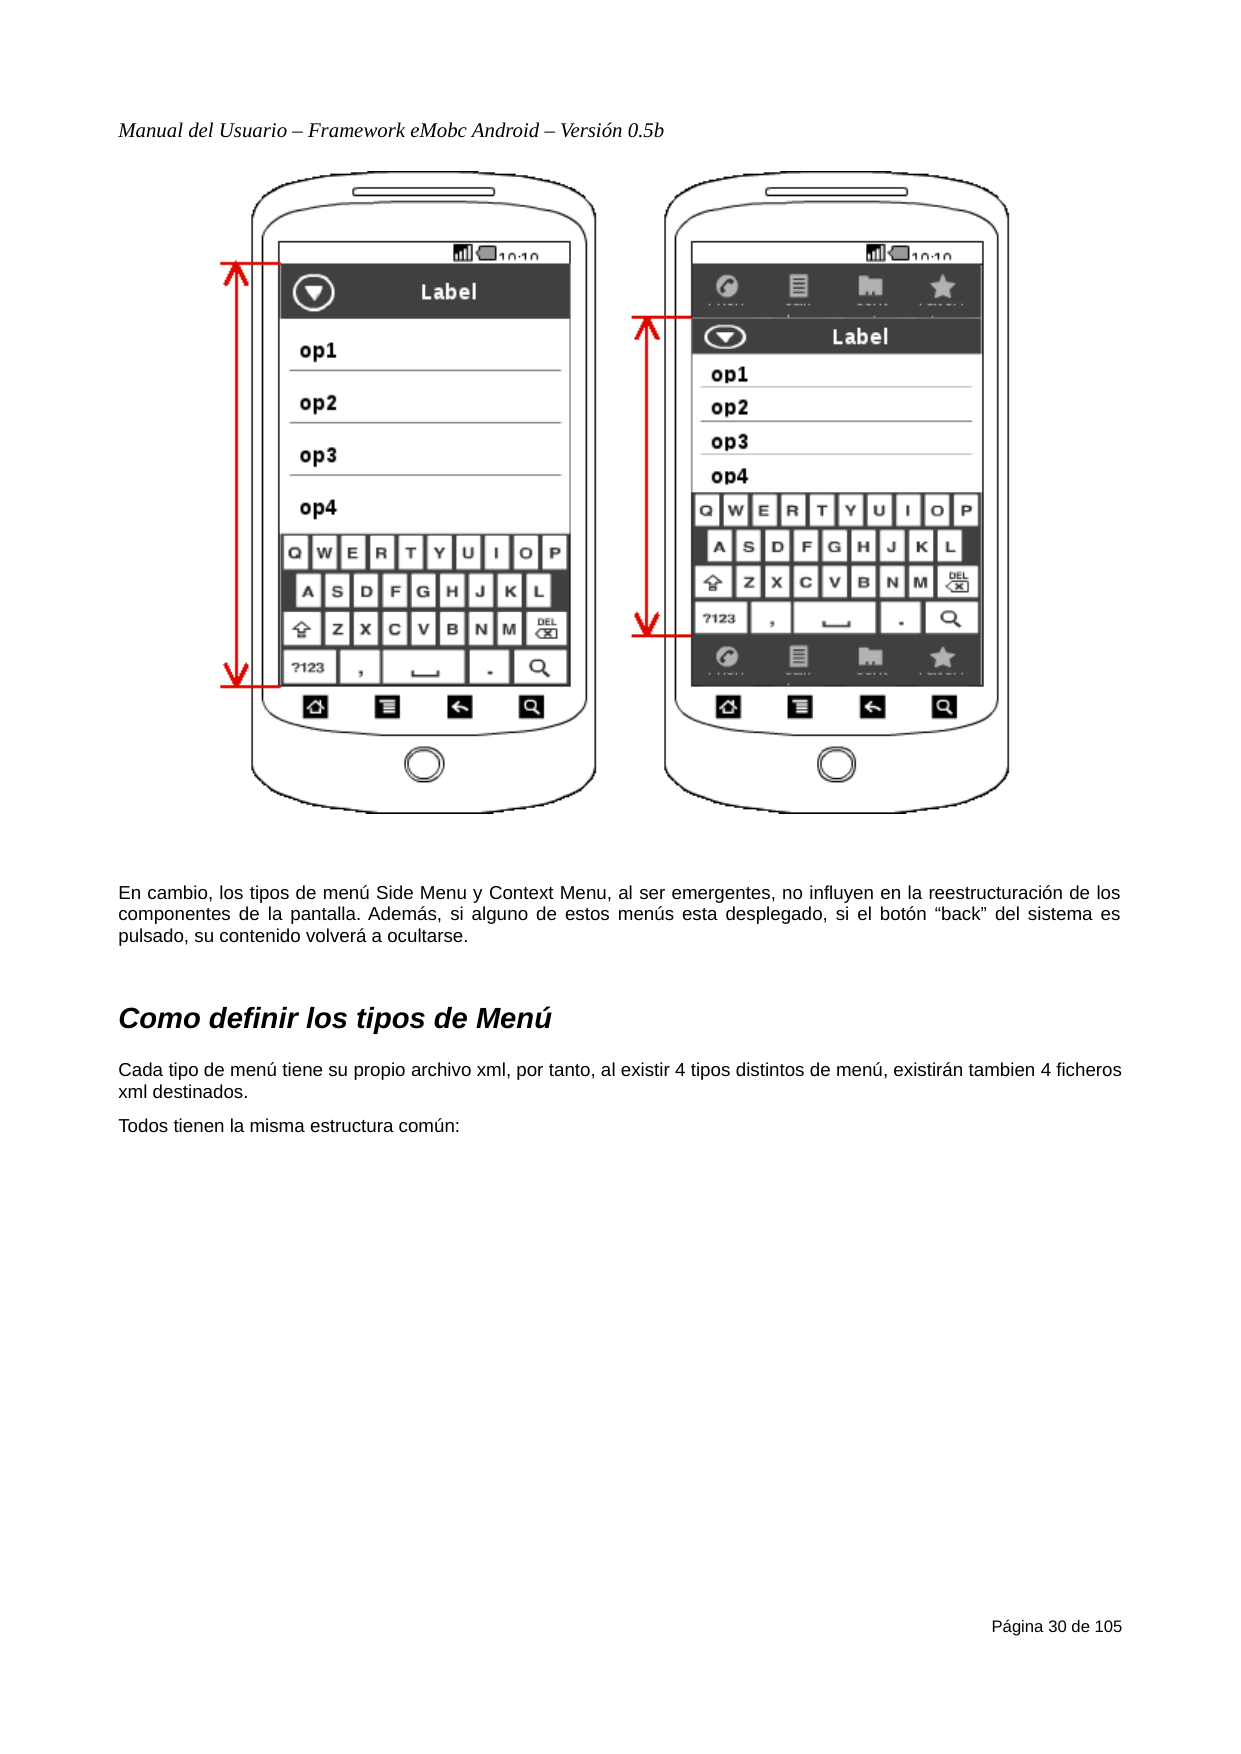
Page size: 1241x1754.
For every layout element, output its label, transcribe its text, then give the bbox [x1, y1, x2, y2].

text En cambio, los tipos de menú Side Menu y Context Menu, al ser emergentes, no influyen en la reestructuración de los componentes de la pantalla. Además, si alguno de estos menús esta desplegado, si el botón “back” del sistema es pulsado, su contenido volverá a ocultarse. [118, 881, 1122, 946]
subtitle Como definir los tipos de Menú [118, 1001, 1122, 1035]
text Todos tienen la misma estructura común: [118, 1114, 1122, 1136]
text Cada tipo de menú tiene su propio archivo xml, por tanto, al existir 4 tipos distintos de menú, existirán tambien 4 ficheros xml destinados. [118, 1059, 1122, 1102]
picture [213, 171, 1027, 814]
